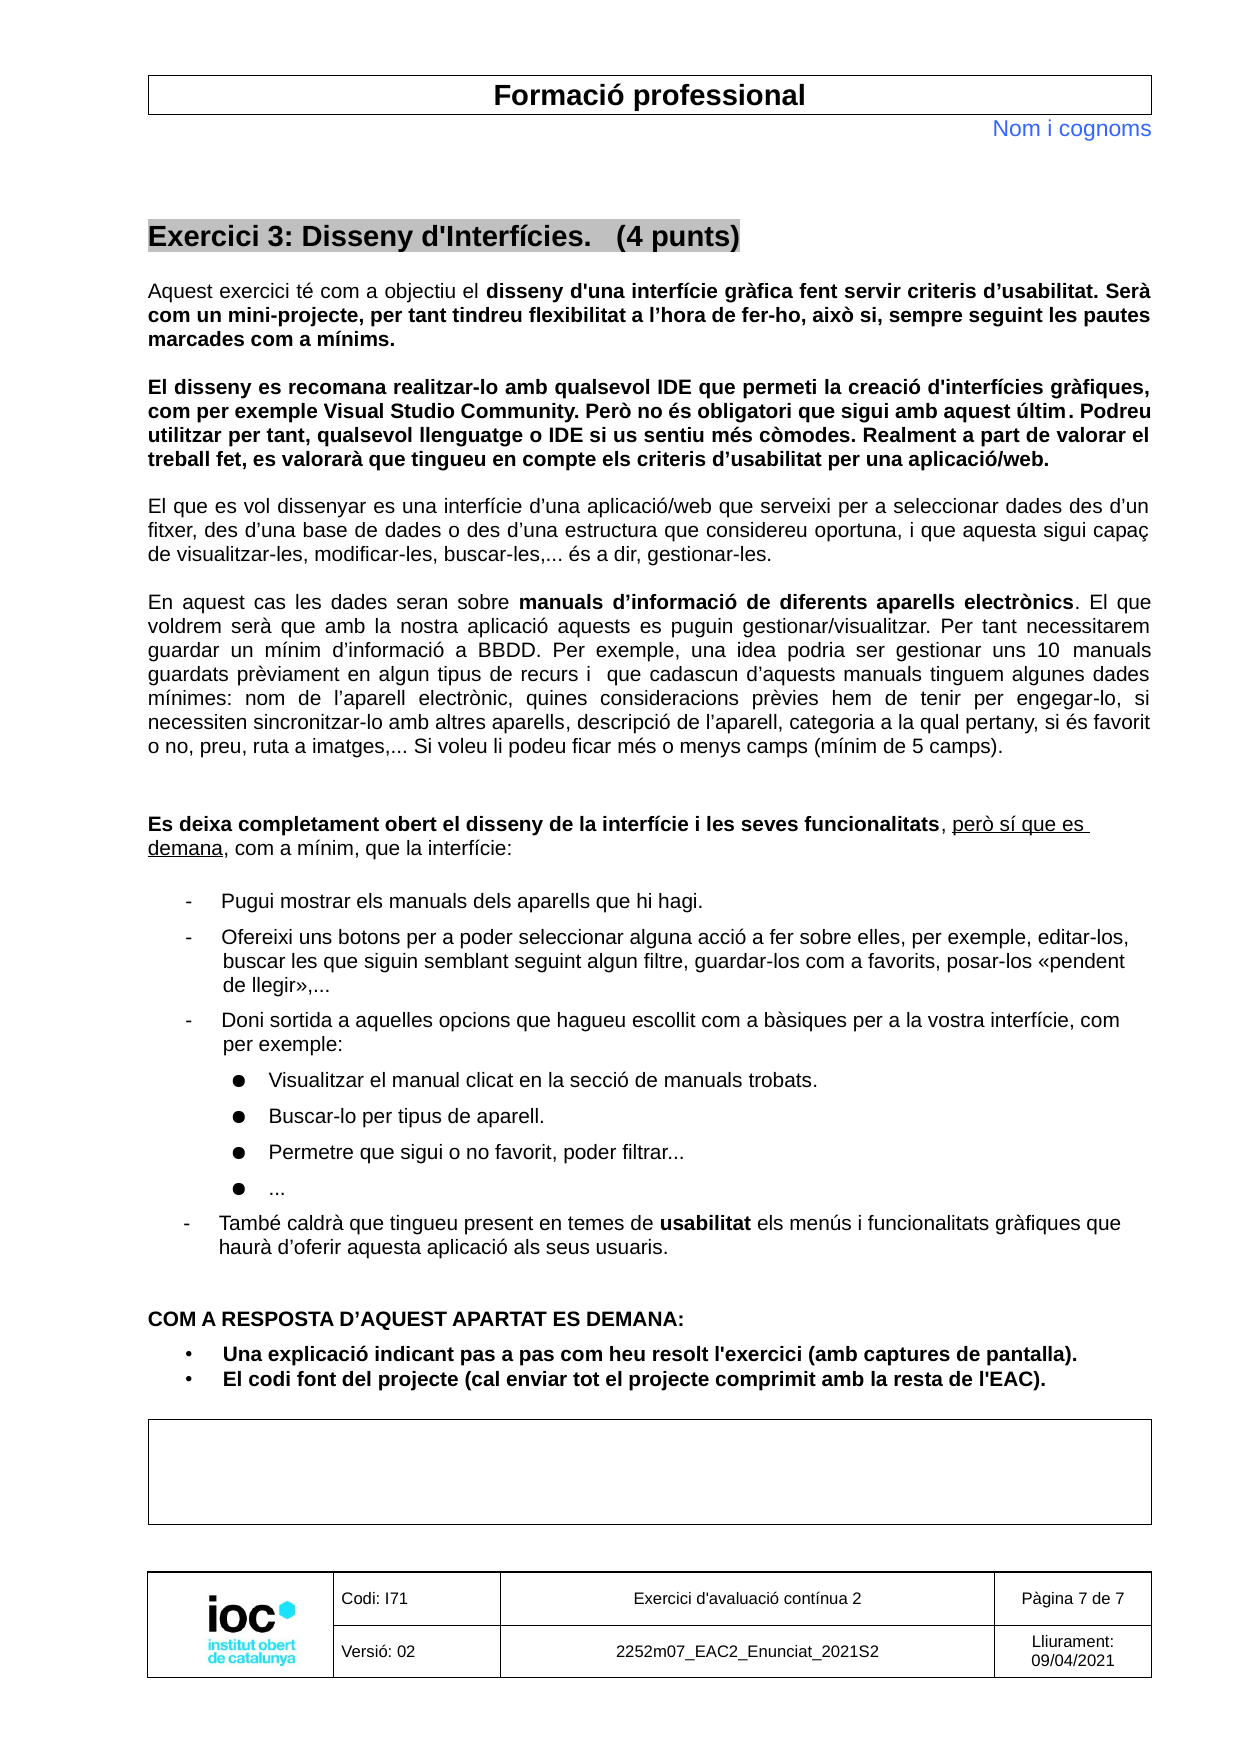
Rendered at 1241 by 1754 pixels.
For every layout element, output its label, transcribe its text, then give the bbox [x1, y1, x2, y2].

text El que es vol dissenyar es una interfície d’una aplicació/web que serveixi per a seleccionar dades des d’un fitxer, des d’una base de dades o des d’una estructura que considereu oportuna, i que aquesta sigui capaç de visualitzar-les, modificar-les, buscar-les,... és a dir, gestionar-les. [148, 494, 1151, 566]
list Visualitzar el manual clicat en la secció de manuals trobats. [230, 1068, 1151, 1092]
text En aquest cas les dades seran sobre manuals d’informació de diferents aparells electrònics. El que voldrem serà que amb la nostra aplicació aquests es puguin gestionar/visualitzar. Per tant necessitarem guardar un mínim d’informació a BBDD. Per exemple, una idea podria ser gestionar uns 10 manuals guardats prèviament en algun tipus de recurs i que cadascun d’aquests manuals tinguem algunes dades mínimes: nom de l’aparell electrònic, quines consideracions prèvies hem de tenir per engegar-lo, si necessiten sincronitzar-lo amb altres aparells, descripció de l’aparell, categoria a la qual pertany, si és favorit o no, preu, ruta a imatges,... Si voleu li podeu ficar més o menys camps (mínim de 5 camps). [148, 590, 1151, 758]
text Aquest exercici té com a objectiu el disseny d'una interfície gràfica fent servir criteris d’usabilitat. Serà com un mini-projecte, per tant tindreu flexibilitat a l’hora de fer-ho, això si, sempre seguint les pautes marcades com a mínims. [148, 279, 1151, 351]
text - Pugui mostrar els manuals dels aparells que hi hagi. [185, 889, 1151, 913]
text Es deixa completament obert el disseny de la interfície i les seves funcionalitats, però sí que es demana, com a mínim, que la interfície: [148, 811, 1151, 859]
text - Doni sortida a aquelles opcions que hagueu escollit com a bàsiques per a la vostra interfície, com per exemple: [185, 1008, 1151, 1056]
list Buscar-lo per tipus de aparell. [230, 1104, 1151, 1128]
text COM A RESPOSTA D’AQUEST APARTAT ES DEMANA: [148, 1307, 1151, 1331]
text El disseny es recomana realitzar-lo amb qualsevol IDE que permeti la creació d'interfícies gràfiques, com per exemple Visual Studio Community. Però no és obligatori que sigui amb aquest últim. Podreu utilitzar per tant, qualsevol llenguatge o IDE si us sentiu més còmodes. Realment a part de valorar el treball fet, es valorarà que tingueu en compte els criteris d’usabilitat per una aplicació/web. [148, 374, 1151, 470]
text - També caldrà que tingueu present en temes de usabilitat els menús i funcionalitats gràfiques que haurà d’oferir aquesta aplicació als seus usuaris. [183, 1211, 1151, 1259]
list Una explicació indicant pas a pas com heu resolt l'exercici (amb captures de pantalla). [185, 1342, 1151, 1366]
text Exercici 3: Disseny d'Interfícies. (4 punts) [148, 219, 1151, 252]
table_header [149, 1420, 1151, 1524]
text - Ofereixi uns botons per a poder seleccionar alguna acció a fer sobre elles, per exemple, editar-los, buscar les que siguin semblant seguint algun filtre, guardar-los com a favorits, posar-los «pendent de llegir»,... [185, 924, 1151, 996]
list Permetre que sigui o no favorit, poder filtrar... [230, 1139, 1151, 1163]
list El codi font del projecte (cal enviar tot el projecte comprimit amb la resta de l'EAC). [185, 1366, 1151, 1390]
picture [195, 1581, 309, 1677]
list ... [230, 1175, 1151, 1199]
